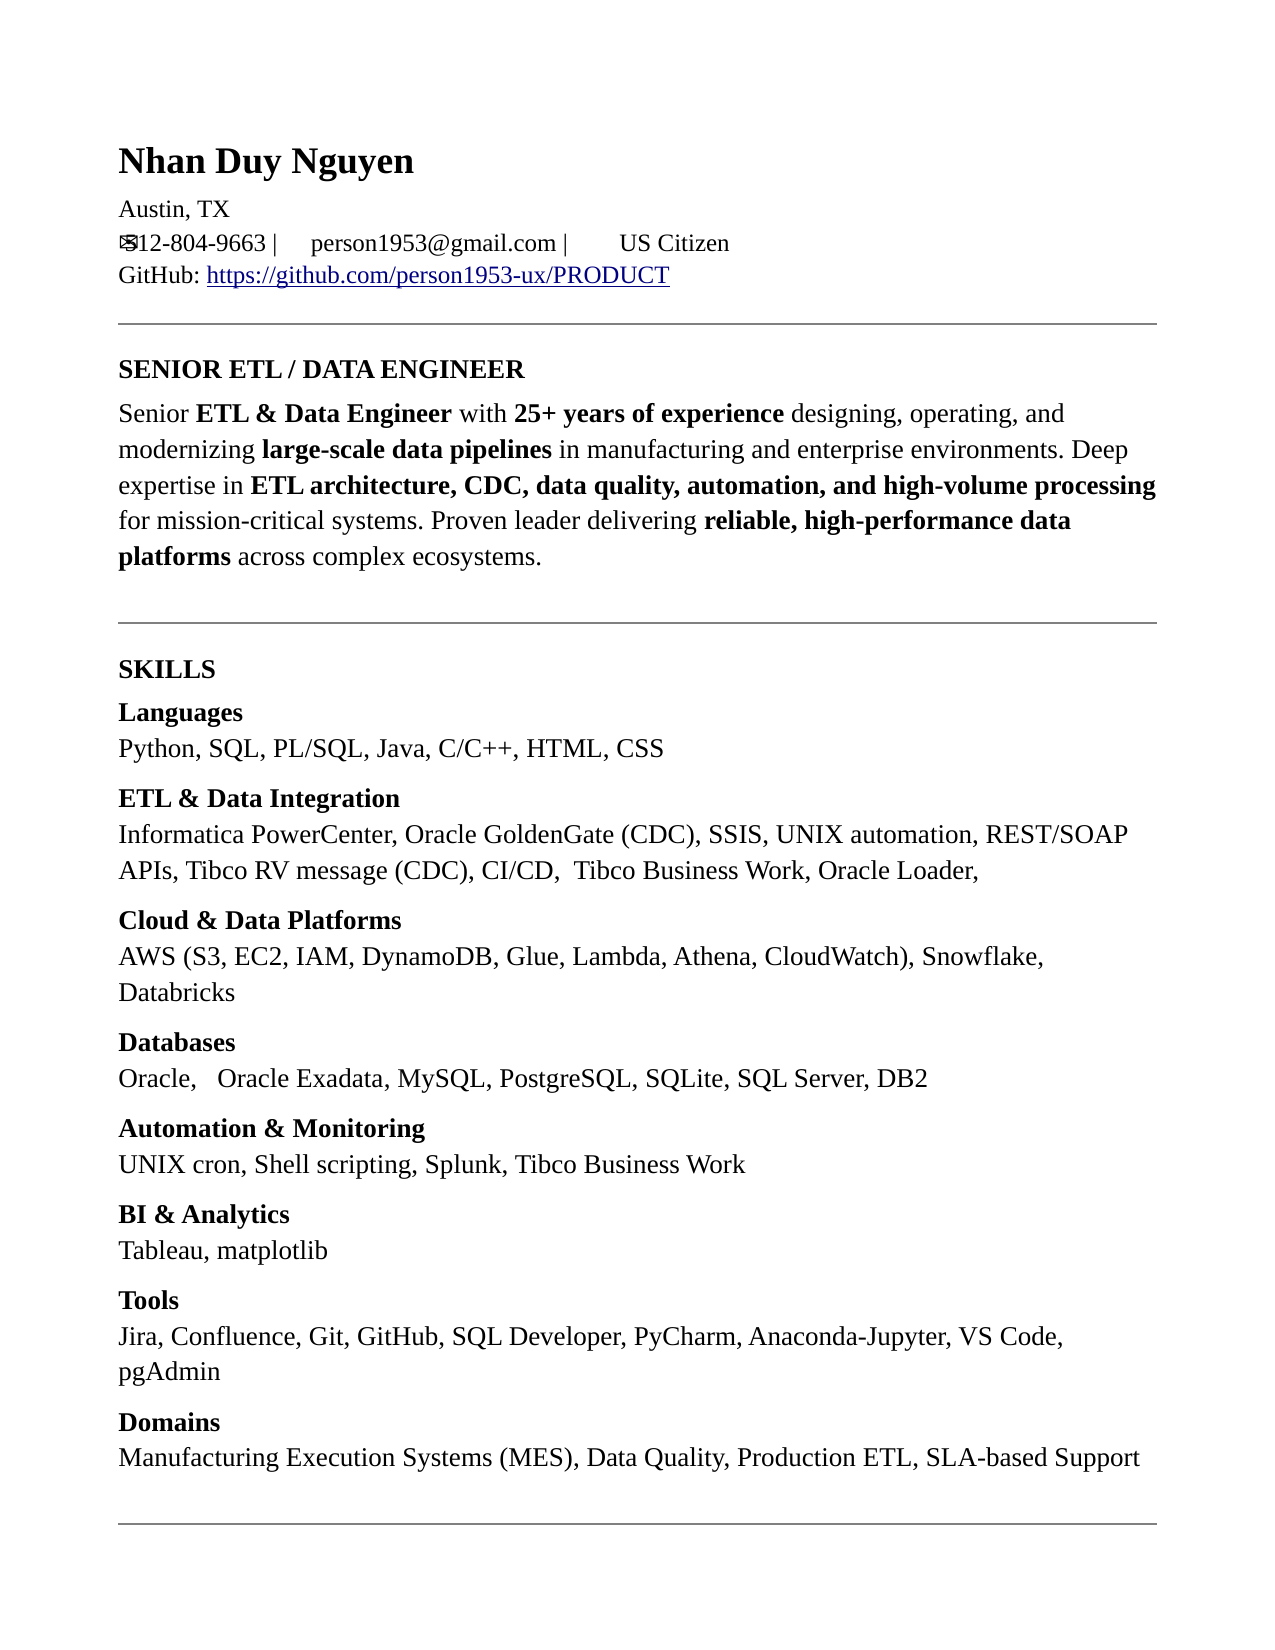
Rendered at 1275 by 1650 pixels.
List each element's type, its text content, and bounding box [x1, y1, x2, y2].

text Automation & Monitoring UNIX cron, Shell scripting, Splunk, Tibco Business Work [118, 1112, 1157, 1179]
text Languages Python, SQL, PL/SQL, Java, C/C++, HTML, CSS [118, 696, 1157, 763]
subtitle SKILLS [118, 653, 1157, 684]
text Domains Manufacturing Execution Systems (MES), Data Quality, Production ETL, SLA-based Support [118, 1406, 1157, 1473]
text Tools Jira, Confluence, Git, GitHub, SQL Developer, PyCharm, Anaconda-Jupyter, VS Code, pgAdmin [118, 1284, 1157, 1387]
text Austin, TX 📞 512-804-9663 | ✉️ person1953@gmail.com | 🇺🇸 US Citizen GitHub: https://github.com/person1953-ux/PRODUCT [118, 194, 1157, 289]
text Senior ETL & Data Engineer with 25+ years of experience designing, operating, and modernizing large-scale data pipelines in manufacturing and enterprise environments. Deep expertise in ETL architecture, CDC, data quality, automation, and high-volume processing for mission-critical systems. Proven leader delivering reliable, high-performance data platforms across complex ecosystems. [118, 397, 1157, 571]
text Cloud & Data Platforms AWS (S3, EC2, IAM, DynamoDB, Glue, Lambda, Athena, CloudWatch), Snowflake, Databricks [118, 904, 1157, 1007]
text Databases Oracle, Oracle Exadata, MySQL, PostgreSQL, SQLite, SQL Server, DB2 [118, 1026, 1157, 1093]
subtitle Nhan Duy Nguyen [118, 139, 1157, 182]
text BI & Analytics Tableau, matplotlib [118, 1198, 1157, 1265]
text ETL & Data Integration Informatica PowerCenter, Oracle GoldenGate (CDC), SSIS, UNIX automation, REST/SOAP APIs, Tibco RV message (CDC), CI/CD, Tibco Business Work, Oracle Loader, [118, 782, 1157, 885]
subtitle SENIOR ETL / DATA ENGINEER [118, 354, 1157, 385]
